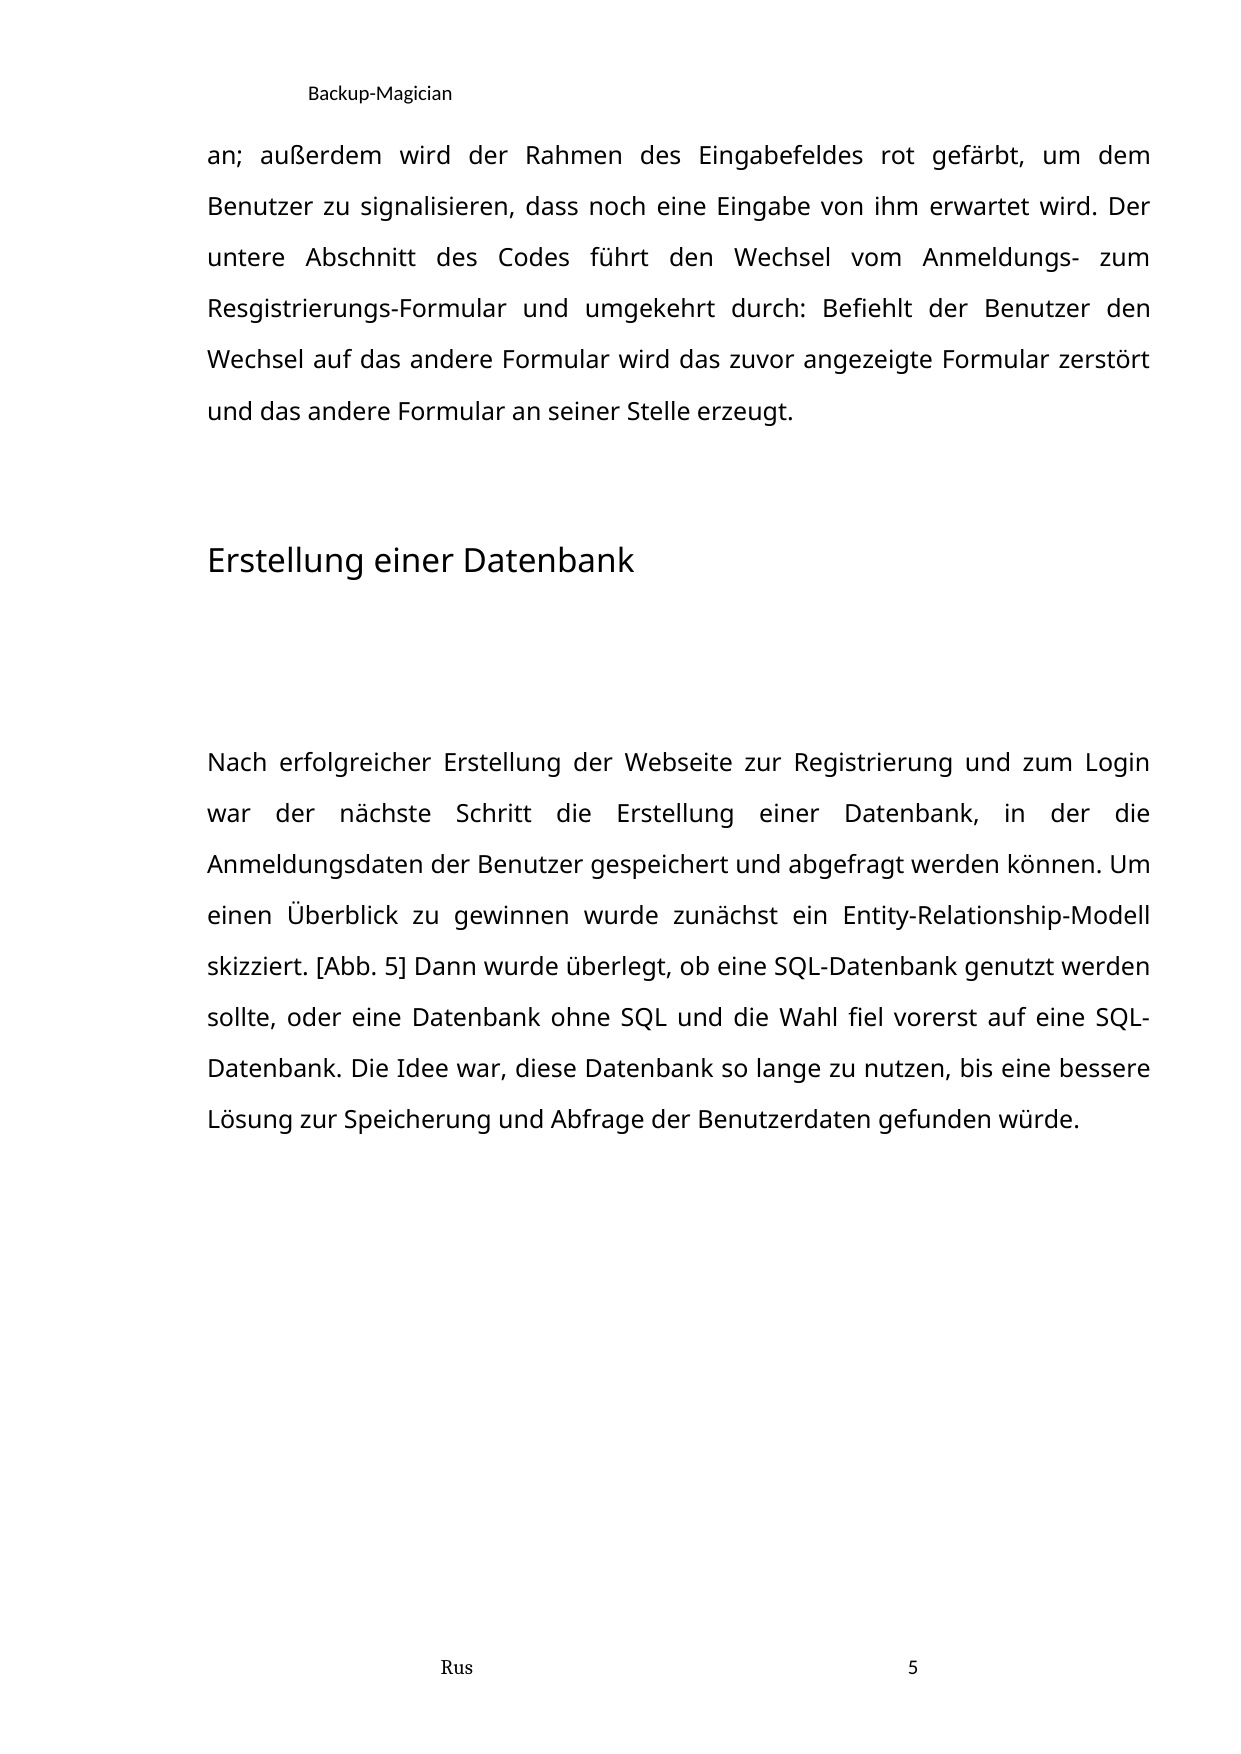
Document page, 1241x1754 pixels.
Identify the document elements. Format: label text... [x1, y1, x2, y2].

text Nach erfolgreicher Erstellung der Webseite zur Registrierung und zum Login war der nächste Schritt die Erstellung einer Datenbank, in der die Anmeldungsdaten der Benutzer gespeichert und abgefragt werden können. Um einen Überblick zu gewinnen wurde zunächst ein Entity-Relationship-Modell skizziert. [Abb. 5] Dann wurde überlegt, ob eine SQL-Datenbank genutzt werden sollte, oder eine Datenbank ohne SQL und die Wahl fiel vorerst auf eine SQL-Datenbank. Die Idee war, diese Datenbank so lange zu nutzen, bis eine bessere Lösung zur Speicherung und Abfrage der Benutzerdaten gefunden würde. [207, 744, 1152, 1136]
text Erstellung einer Datenbank [207, 537, 1152, 582]
text an; außerdem wird der Rahmen des Eingabefeldes rot gefärbt, um dem Benutzer zu signalisieren, dass noch eine Eingabe von ihm erwartet wird. Der untere Abschnitt des Codes führt den Wechsel vom Anmeldungs- zum Resgistrierungs-Formular und umgekehrt durch: Befiehlt der Benutzer den Wechsel auf das andere Formular wird das zuvor angezeigte Formular zerstört und das andere Formular an seiner Stelle erzeugt. [207, 138, 1152, 427]
